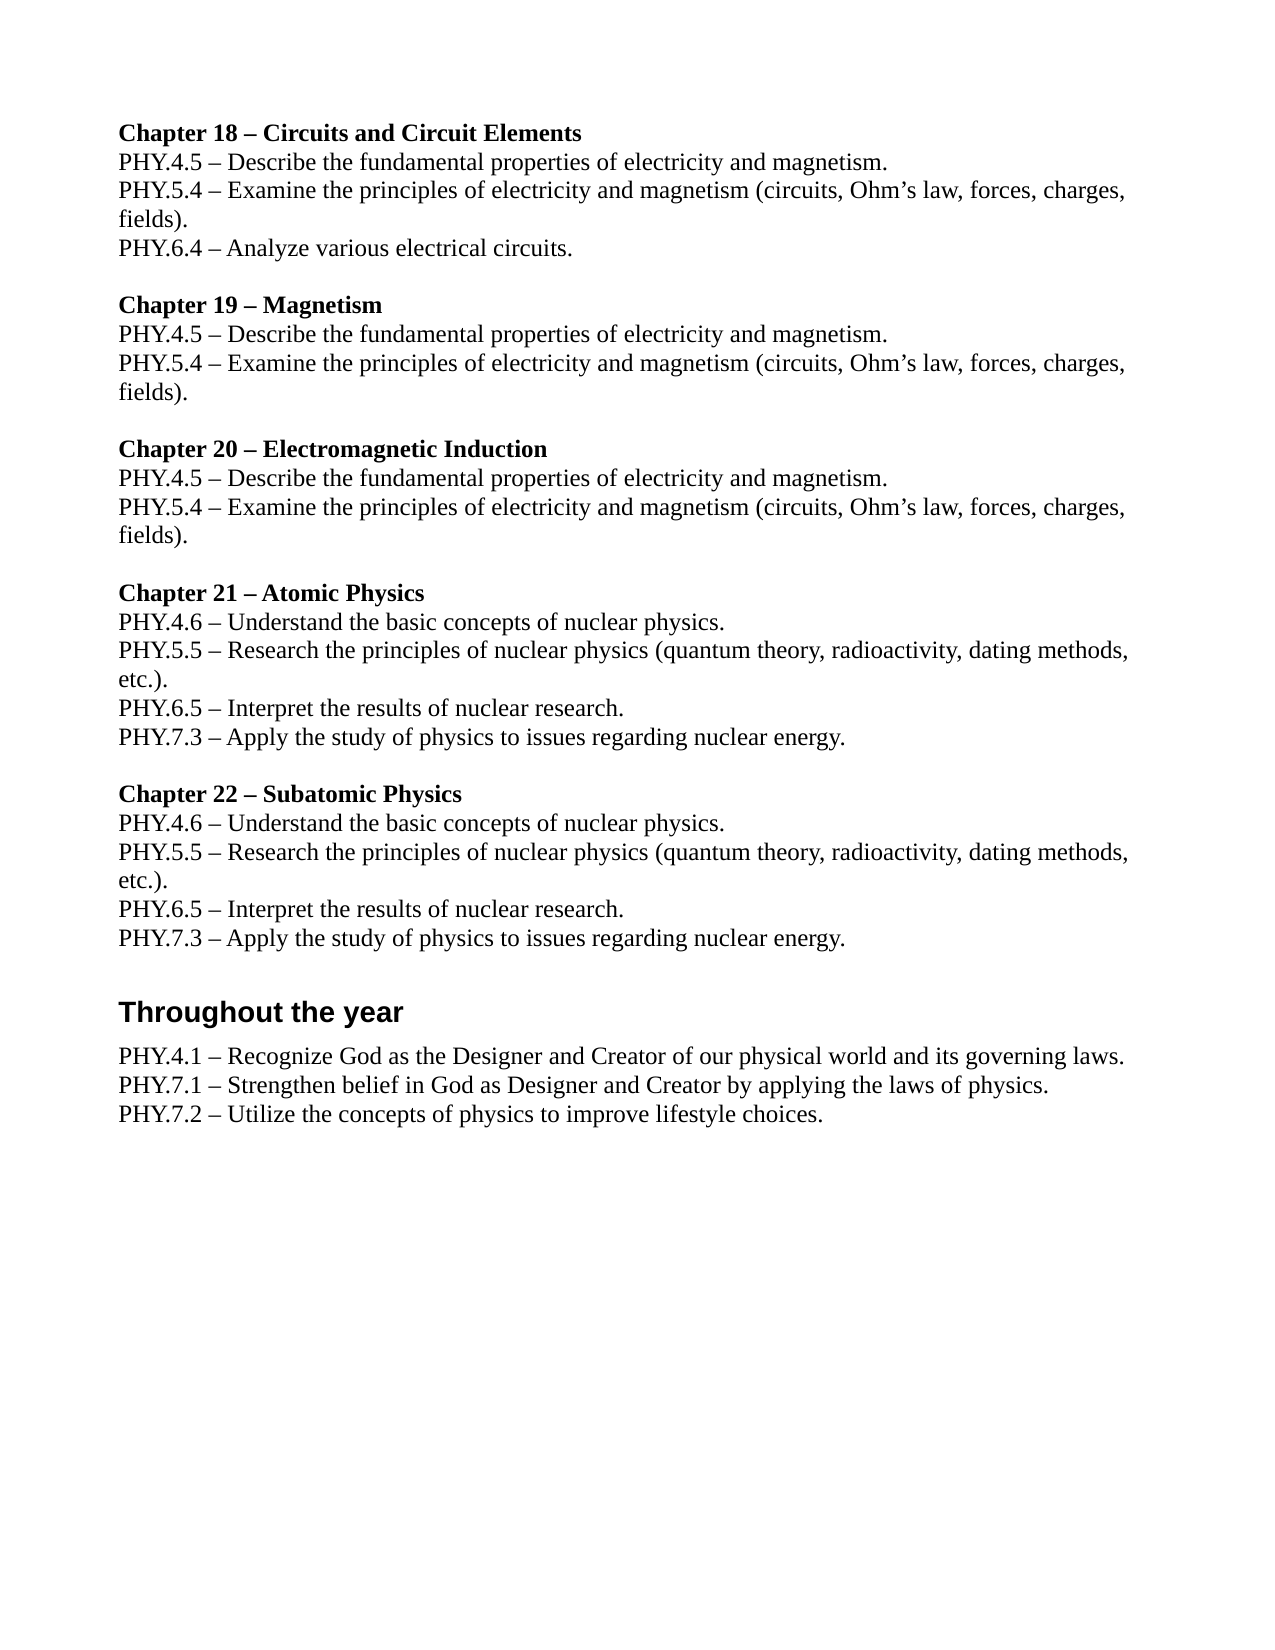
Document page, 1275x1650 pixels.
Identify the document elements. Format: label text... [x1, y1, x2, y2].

text PHY.7.3 – Apply the study of physics to issues regarding nuclear energy. [118, 722, 1157, 751]
text PHY.6.5 – Interpret the results of nuclear research. [118, 693, 1157, 722]
text PHY.5.4 – Examine the principles of electricity and magnetism (circuits, Ohm’s law, forces, charges, fields). [118, 492, 1157, 549]
text Chapter 18 – Circuits and Circuit Elements [118, 118, 1157, 147]
text Chapter 19 – Magnetism [118, 291, 1157, 319]
text Chapter 20 – Electromagnetic Induction [118, 434, 1157, 463]
text Chapter 21 – Atomic Physics [118, 578, 1157, 607]
text PHY.4.5 – Describe the fundamental properties of electricity and magnetism. [118, 147, 1157, 176]
text PHY.4.5 – Describe the fundamental properties of electricity and magnetism. [118, 463, 1157, 492]
text PHY.6.5 – Interpret the results of nuclear research. [118, 894, 1157, 923]
text PHY.4.5 – Describe the fundamental properties of electricity and magnetism. [118, 319, 1157, 348]
text Chapter 22 – Subatomic Physics [118, 779, 1157, 808]
text PHY.5.5 – Research the principles of nuclear physics (quantum theory, radioactivity, dating methods, etc.). [118, 837, 1157, 894]
text PHY.5.4 – Examine the principles of electricity and magnetism (circuits, Ohm’s law, forces, charges, fields). [118, 348, 1157, 406]
text PHY.4.6 – Understand the basic concepts of nuclear physics. [118, 607, 1157, 636]
text PHY.7.2 – Utilize the concepts of physics to improve lifestyle choices. [118, 1099, 1157, 1128]
text PHY.5.4 – Examine the principles of electricity and magnetism (circuits, Ohm’s law, forces, charges, fields). [118, 176, 1157, 233]
subtitle Throughout the year [118, 995, 1157, 1029]
text PHY.7.1 – Strengthen belief in God as Designer and Creator by applying the laws of physics. [118, 1070, 1157, 1099]
text PHY.4.1 – Recognize God as the Designer and Creator of our physical world and its governing laws. [118, 1041, 1157, 1070]
text PHY.7.3 – Apply the study of physics to issues regarding nuclear energy. [118, 923, 1157, 952]
text PHY.6.4 – Analyze various electrical circuits. [118, 233, 1157, 262]
text PHY.4.6 – Understand the basic concepts of nuclear physics. [118, 808, 1157, 837]
text PHY.5.5 – Research the principles of nuclear physics (quantum theory, radioactivity, dating methods, etc.). [118, 636, 1157, 693]
